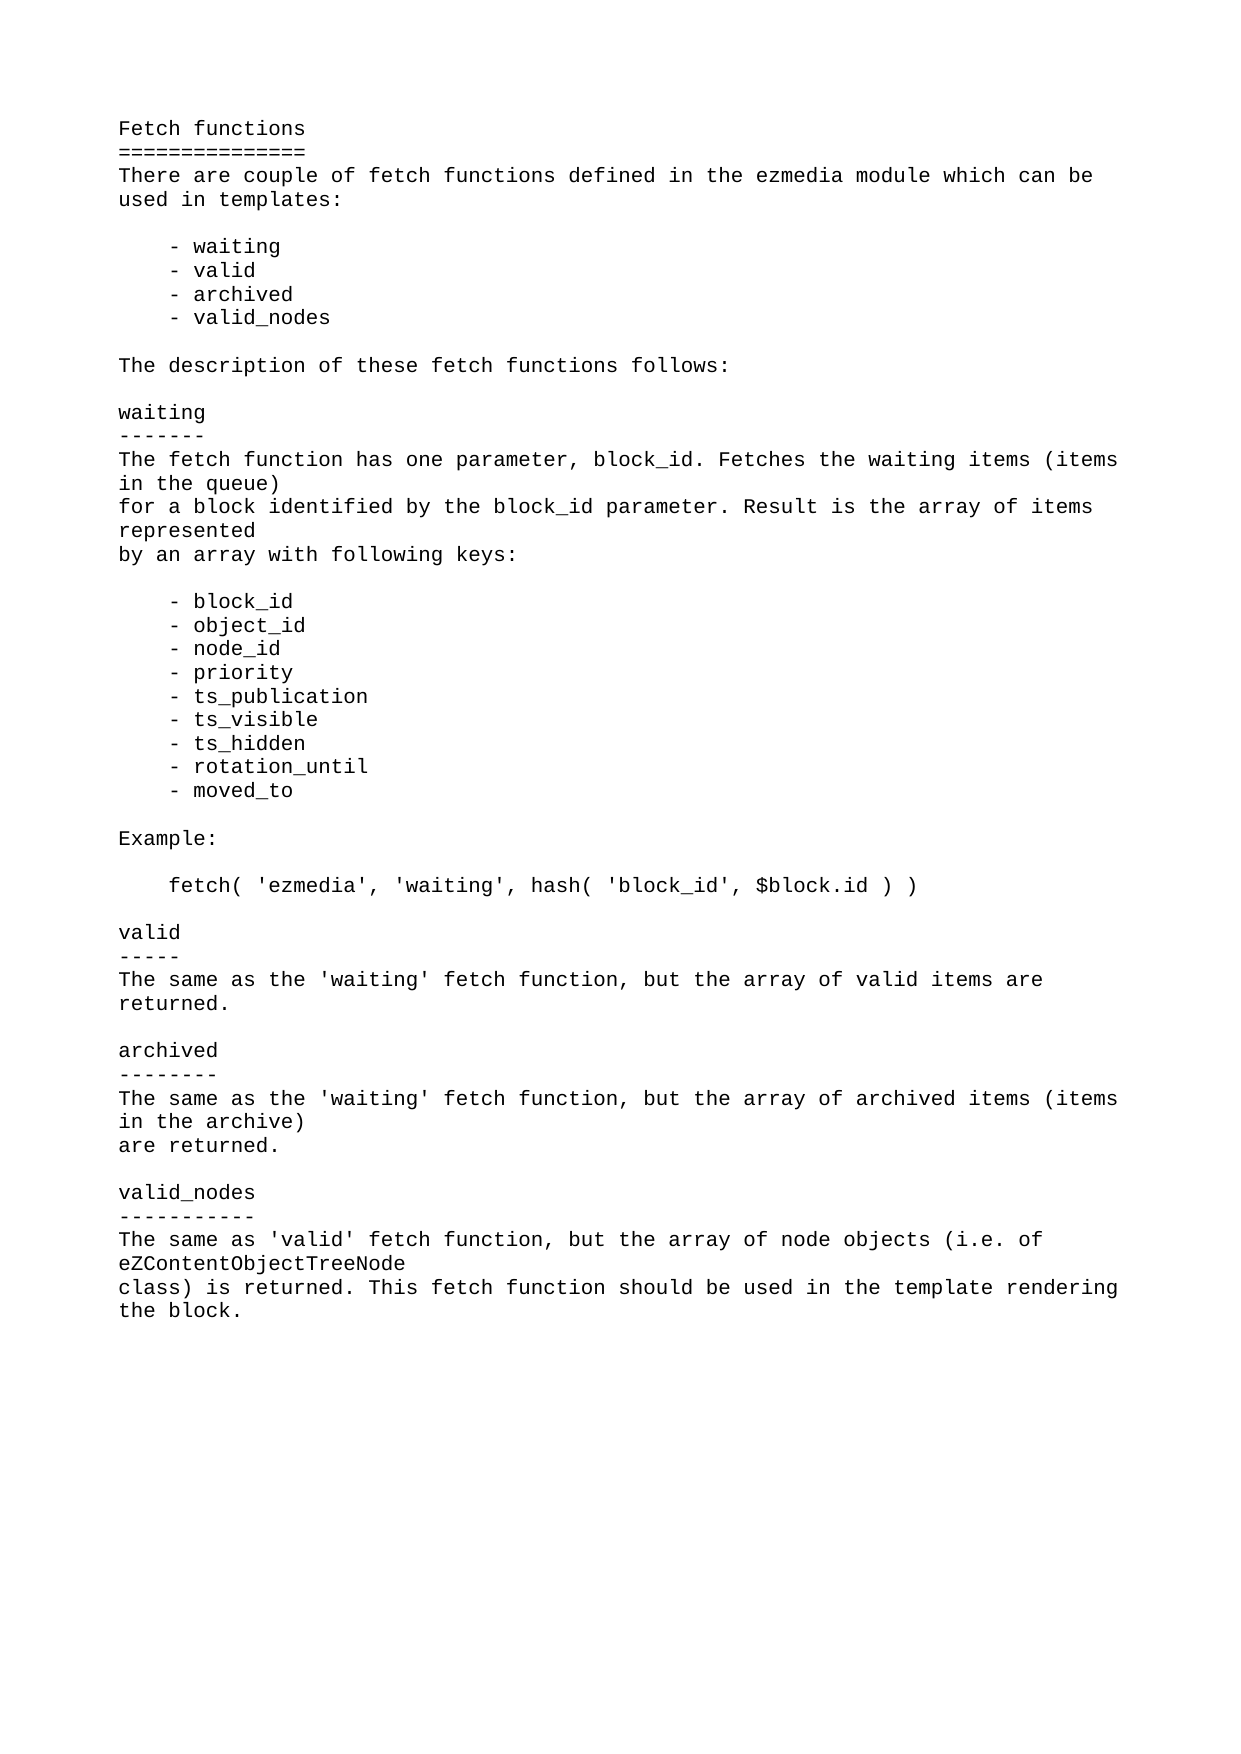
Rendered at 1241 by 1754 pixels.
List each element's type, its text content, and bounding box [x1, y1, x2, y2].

text - ts_publication [118, 686, 1122, 709]
text - valid [118, 260, 1122, 284]
text - ts_hidden [118, 733, 1122, 757]
text for a block identified by the block_id parameter. Result is the array of items represented [118, 496, 1122, 544]
text by an array with following keys: [118, 544, 1122, 567]
text - priority [118, 662, 1122, 686]
text waiting [118, 402, 1122, 426]
text - waiting [118, 236, 1122, 260]
text ----- [118, 946, 1122, 969]
text are returned. [118, 1135, 1122, 1158]
text - archived [118, 284, 1122, 307]
text class) is returned. This fetch function should be used in the template rendering the block. [118, 1277, 1122, 1324]
text The description of these fetch functions follows: [118, 354, 1122, 378]
text =============== [118, 142, 1122, 165]
text - rotation_until [118, 757, 1122, 780]
text fetch( 'ezmedia', 'waiting', hash( 'block_id', $block.id ) ) [118, 875, 1122, 898]
text - moved_to [118, 780, 1122, 804]
text ----------- [118, 1206, 1122, 1229]
text Example: [118, 827, 1122, 851]
text The same as the 'waiting' fetch function, but the array of archived items (items in the archive) [118, 1088, 1122, 1135]
text -------- [118, 1064, 1122, 1088]
text - object_id [118, 615, 1122, 638]
text archived [118, 1040, 1122, 1064]
text valid [118, 922, 1122, 946]
text The same as the 'waiting' fetch function, but the array of valid items are returned. [118, 969, 1122, 1017]
text - node_id [118, 638, 1122, 662]
text ------- [118, 426, 1122, 449]
text - ts_visible [118, 709, 1122, 733]
text - valid_nodes [118, 307, 1122, 331]
text The same as 'valid' fetch function, but the array of node objects (i.e. of eZContentObjectTreeNode [118, 1229, 1122, 1277]
text Fetch functions [118, 118, 1122, 142]
text There are couple of fetch functions defined in the ezmedia module which can be used in templates: [118, 165, 1122, 213]
text valid_nodes [118, 1182, 1122, 1206]
text The fetch function has one parameter, block_id. Fetches the waiting items (items in the queue) [118, 449, 1122, 496]
text - block_id [118, 591, 1122, 615]
